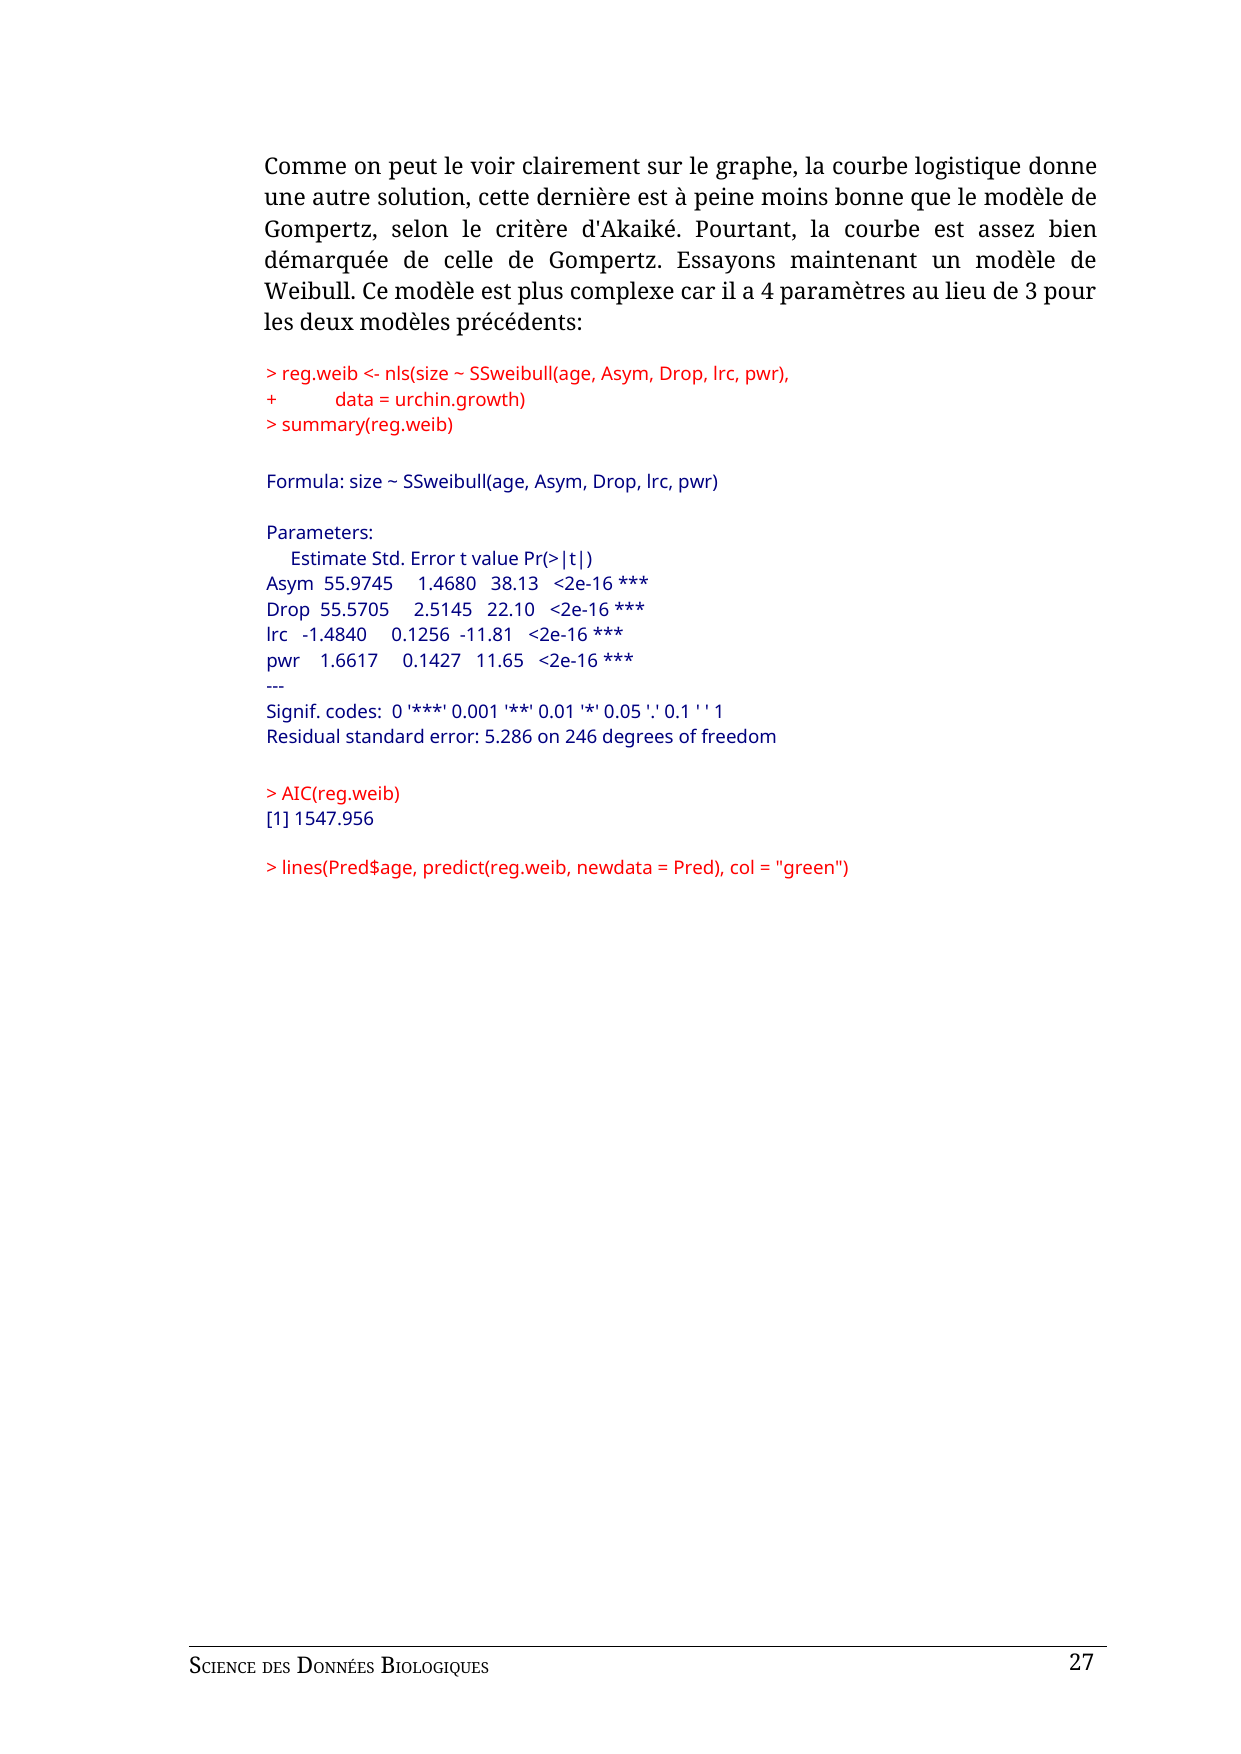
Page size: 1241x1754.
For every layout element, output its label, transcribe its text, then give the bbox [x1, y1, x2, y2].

text > lines(Pred$age, predict(reg.weib, newdata = Pred), col = "green") [266, 854, 1098, 880]
text Comme on peut le voir clairement sur le graphe, la courbe logistique donne une autre solution, cette dernière est à peine moins bonne que le modèle de Gompertz, selon le critère d'Akaiké. Pourtant, la courbe est assez bien démarquée de celle de Gompertz. Essayons maintenant un modèle de Weibull. Ce modèle est plus complexe car il a 4 paramètres au lieu de 3 pour les deux modèles précédents: [264, 150, 1098, 337]
text > reg.weib <- nls(size ~ SSweibull(age, Asym, Drop, lrc, pwr), + data = urchin.growth) > summary(reg.weib) Formula: size ~ SSweibull(age, Asym, Drop, lrc, pwr) Parameters: Estimate Std. Error t value Pr(>|t|) Asym 55.9745 1.4680 38.13 <2e-16 *** Drop 55.5705 2.5145 22.10 <2e-16 *** lrc -1.4840 0.1256 -11.81 <2e-16 *** pwr 1.6617 0.1427 11.65 <2e-16 *** --- Signif. codes: 0 '***' 0.001 '**' 0.01 '*' 0.05 '.' 0.1 ' ' 1 Residual standard error: 5.286 on 246 degrees of freedom > AIC(reg.weib) [1] 1547.956 [266, 360, 1098, 831]
